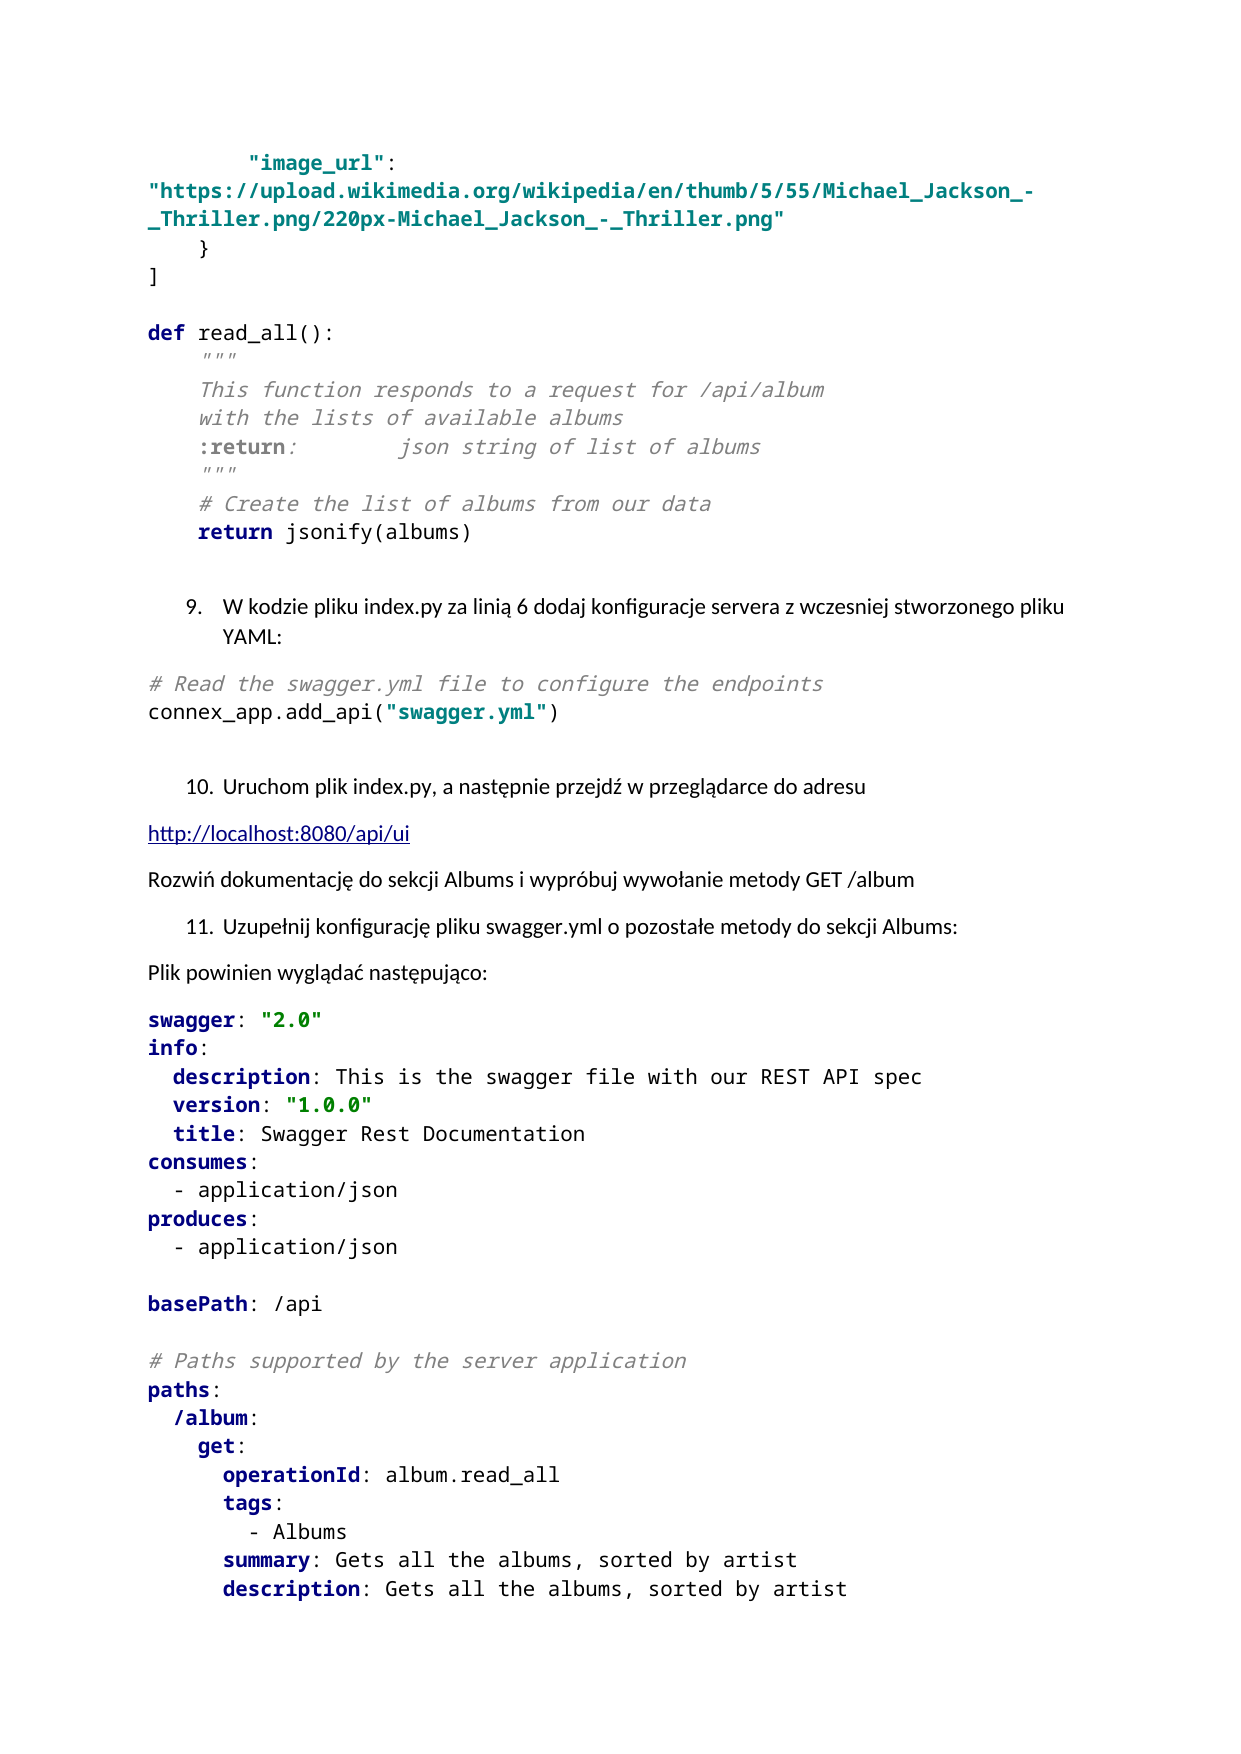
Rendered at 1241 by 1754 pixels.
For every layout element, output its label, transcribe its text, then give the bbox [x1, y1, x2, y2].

list Uruchom plik index.py, a następnie przejdź w przeglądarce do adresu [185, 772, 1093, 800]
list Uzupełnij konfigurację pliku swagger.yml o pozostałe metody do sekcji Albums: [185, 912, 1093, 940]
text "image_url": "https://upload.wikimedia.org/wikipedia/en/thumb/5/55/Michael_Jackson_-_Thriller.png/220px-Michael_Jackson_-_Thriller.png" } ] def read_all(): """ This function responds to a request for /api/album with the lists of available albums :return: json string of list of albums """ # Create the list of albums from our data return jsonify(albums) [148, 148, 1093, 546]
text Rozwiń dokumentację do sekcji Albums i wypróbuj wywołanie metody GET /album [148, 865, 1093, 893]
text # Read the swagger.yml file to configure the endpoints connex_app.add_api("swagger.yml") [148, 669, 1093, 726]
text swagger: "2.0" info: description: This is the swagger file with our REST API spec version: "1.0.0" title: Swagger Rest Documentation consumes: - application/json produces: - application/json basePath: /api # Paths supported by the server application paths: /album: get: operationId: album.read_all tags: - Albums summary: Gets all the albums, sorted by artist description: Gets all the albums, sorted by artist [148, 1005, 1093, 1602]
list W kodzie pliku index.py za linią 6 dodaj konfiguracje servera z wczesniej stworzonego pliku YAML: [185, 592, 1093, 650]
text Plik powinien wyglądać następująco: [148, 958, 1093, 986]
text http://localhost:8080/api/ui [148, 819, 1093, 847]
